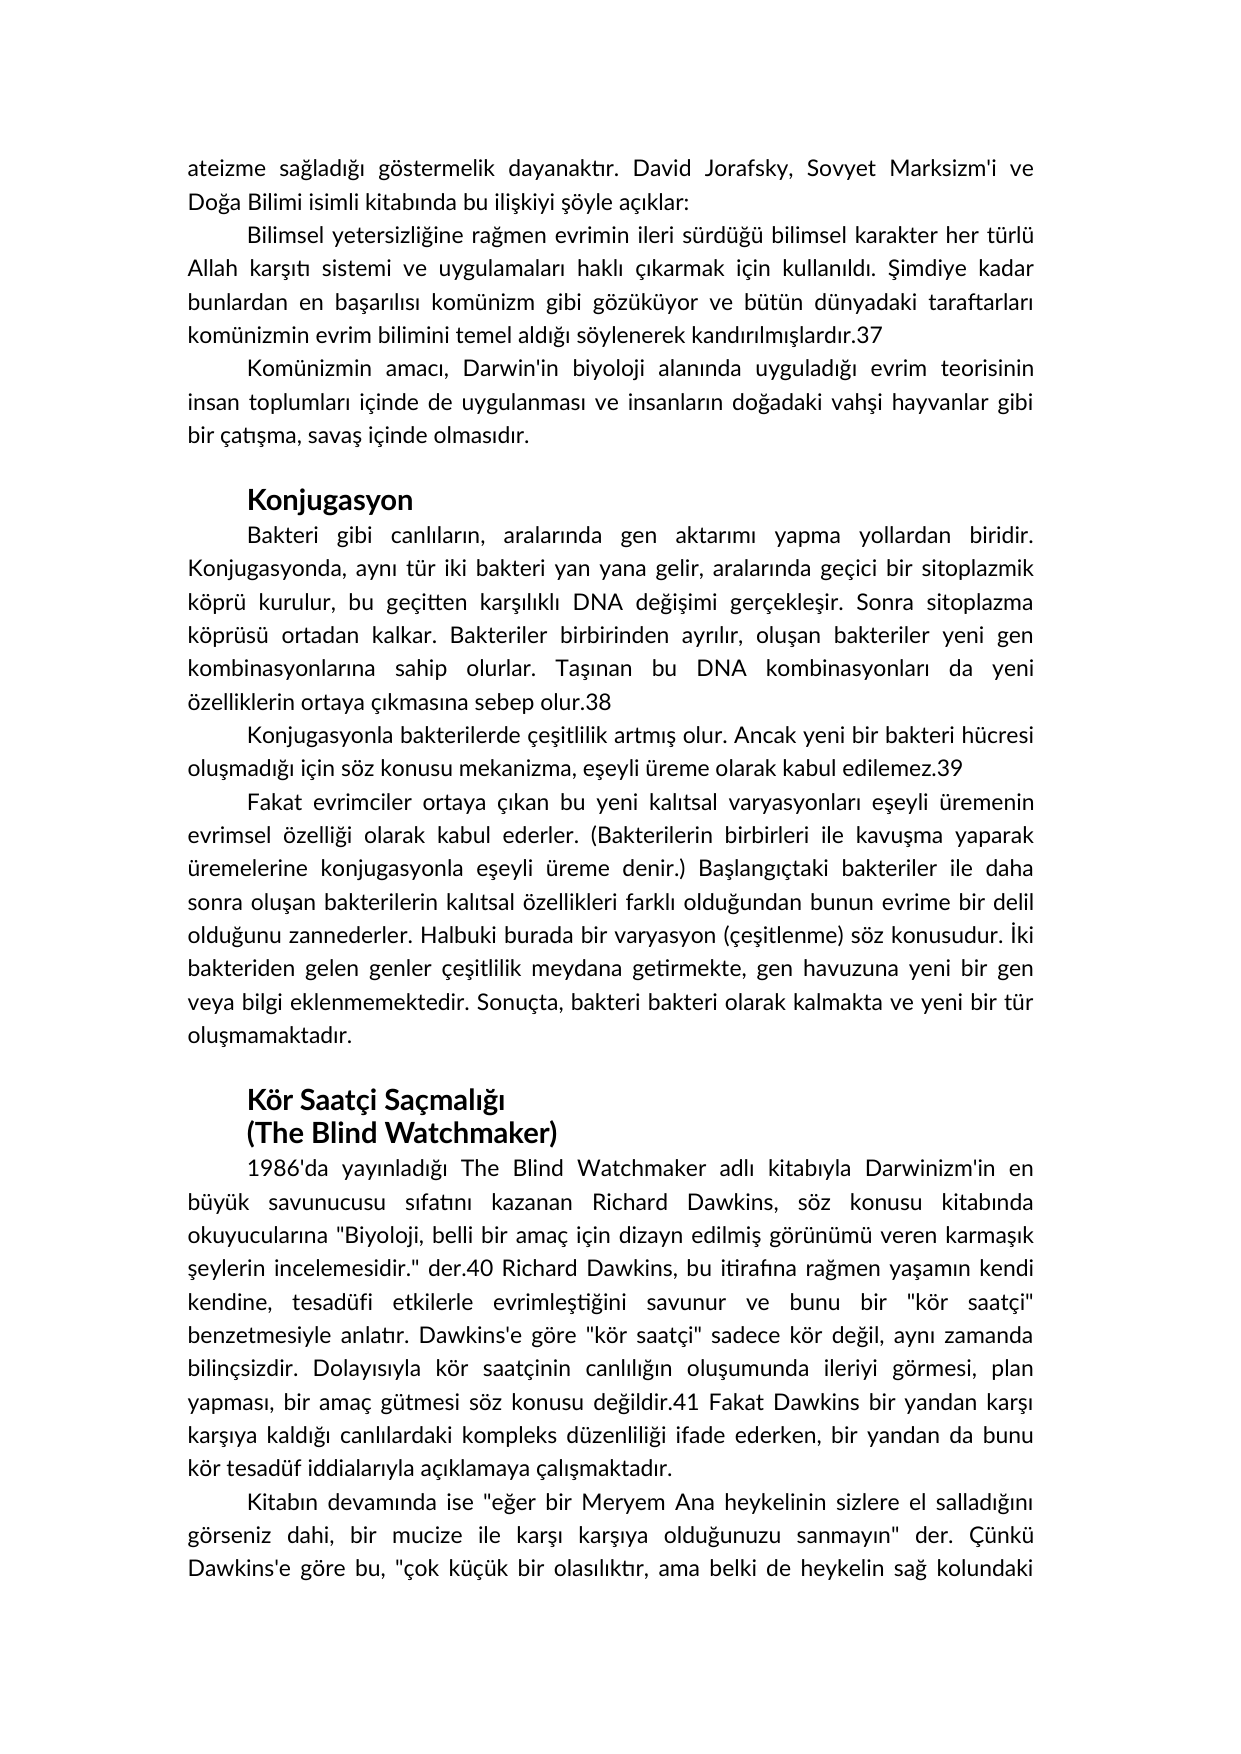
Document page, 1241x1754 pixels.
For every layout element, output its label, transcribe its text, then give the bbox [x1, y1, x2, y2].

subtitle Kör Saatçi Saçmalığı [187, 1083, 1035, 1117]
text Bilimsel yetersizliğine rağmen evrimin ileri sürdüğü bilimsel karakter her türlü Allah karşıtı sistemi ve uygulamaları haklı çıkarmak için kullanıldı. Şimdiye kadar bunlardan en başarılısı komünizm gibi gözüküyor ve bütün dünyadaki taraftarları komünizmin evrim bilimini temel aldığı söylenerek kandırılmışlardır.37 [187, 217, 1035, 350]
text ateizme sağladığı göstermelik dayanaktır. David Jorafsky, Sovyet Marksizm'i ve Doğa Bilimi isimli kitabında bu ilişkiyi şöyle açıklar: [187, 150, 1035, 217]
subtitle Konjugasyon [187, 483, 1035, 517]
text Bakteri gibi canlıların, aralarında gen aktarımı yapma yollardan biridir. Konjugasyonda, aynı tür iki bakteri yan yana gelir, aralarında geçici bir sitoplazmik köprü kurulur, bu geçitten karşılıklı DNA değişimi gerçekleşir. Sonra sitoplazma köprüsü ortadan kalkar. Bakteriler birbirinden ayrılır, oluşan bakteriler yeni gen kombinasyonlarına sahip olurlar. Taşınan bu DNA kombinasyonları da yeni özelliklerin ortaya çıkmasına sebep olur.38 [187, 517, 1035, 717]
subtitle (The Blind Watchmaker) [187, 1117, 1035, 1150]
text Konjugasyonla bakterilerde çeşitlilik artmış olur. Ancak yeni bir bakteri hücresi oluşmadığı için söz konusu mekanizma, eşeyli üreme olarak kabul edilemez.39 [187, 717, 1035, 783]
text Fakat evrimciler ortaya çıkan bu yeni kalıtsal varyasyonları eşeyli üremenin evrimsel özelliği olarak kabul ederler. (Bakterilerin birbirleri ile kavuşma yaparak üremelerine konjugasyonla eşeyli üreme denir.) Başlangıçtaki bakteriler ile daha sonra oluşan bakterilerin kalıtsal özellikleri farklı olduğundan bunun evrime bir delil olduğunu zannederler. Halbuki burada bir varyasyon (çeşitlenme) söz konusudur. İki bakteriden gelen genler çeşitlilik meydana getirmekte, gen havuzuna yeni bir gen veya bilgi eklenmemektedir. Sonuçta, bakteri bakteri olarak kalmakta ve yeni bir tür oluşmamaktadır. [187, 783, 1035, 1050]
text Kitabın devamında ise "eğer bir Meryem Ana heykelinin sizlere el salladığını görseniz dahi, bir mucize ile karşı karşıya olduğunuzu sanmayın" der. Çünkü Dawkins'e göre bu, "çok küçük bir olasılıktır, ama belki de heykelin sağ kolundaki [187, 1483, 1035, 1583]
text Komünizmin amacı, Darwin'in biyoloji alanında uyguladığı evrim teorisinin insan toplumları içinde de uygulanması ve insanların doğadaki vahşi hayvanlar gibi bir çatışma, savaş içinde olmasıdır. [187, 350, 1035, 450]
text 1986'da yayınladığı The Blind Watchmaker adlı kitabıyla Darwinizm'in en büyük savunucusu sıfatını kazanan Richard Dawkins, söz konusu kitabında okuyucularına "Biyoloji, belli bir amaç için dizayn edilmiş görünümü veren karmaşık şeylerin incelemesidir." der.40 Richard Dawkins, bu itirafına rağmen yaşamın kendi kendine, tesadüfi etkilerle evrimleştiğini savunur ve bunu bir "kör saatçi" benzetmesiyle anlatır. Dawkins'e göre "kör saatçi" sadece kör değil, aynı zamanda bilinçsizdir. Dolayısıyla kör saatçinin canlılığın oluşumunda ileriyi görmesi, plan yapması, bir amaç gütmesi söz konusu değildir.41 Fakat Dawkins bir yandan karşı karşıya kaldığı canlılardaki kompleks düzenliliği ifade ederken, bir yandan da bunu kör tesadüf iddialarıyla açıklamaya çalışmaktadır. [187, 1150, 1035, 1483]
